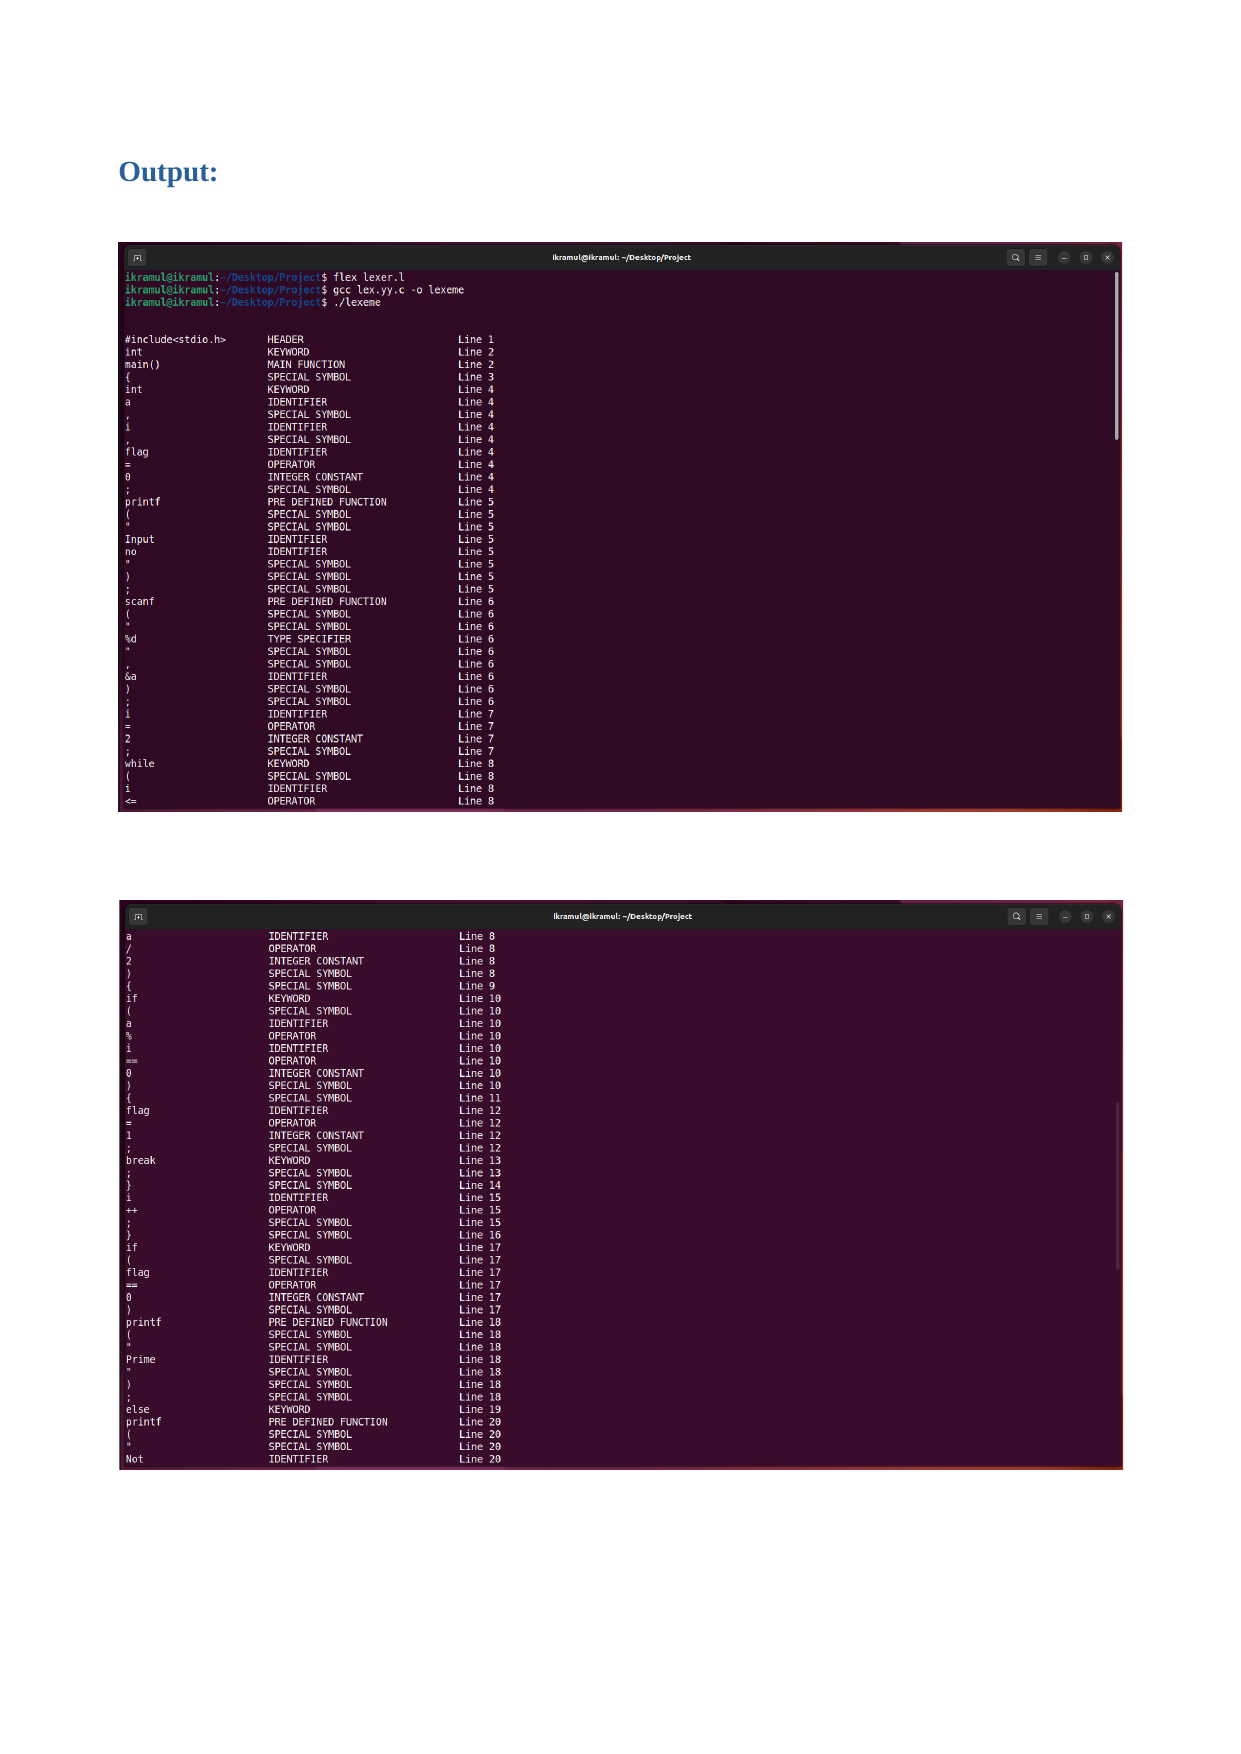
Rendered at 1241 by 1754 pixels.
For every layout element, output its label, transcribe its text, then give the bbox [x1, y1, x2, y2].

picture [119, 900, 1124, 1470]
text Output: [118, 154, 1122, 187]
picture [118, 242, 1123, 812]
